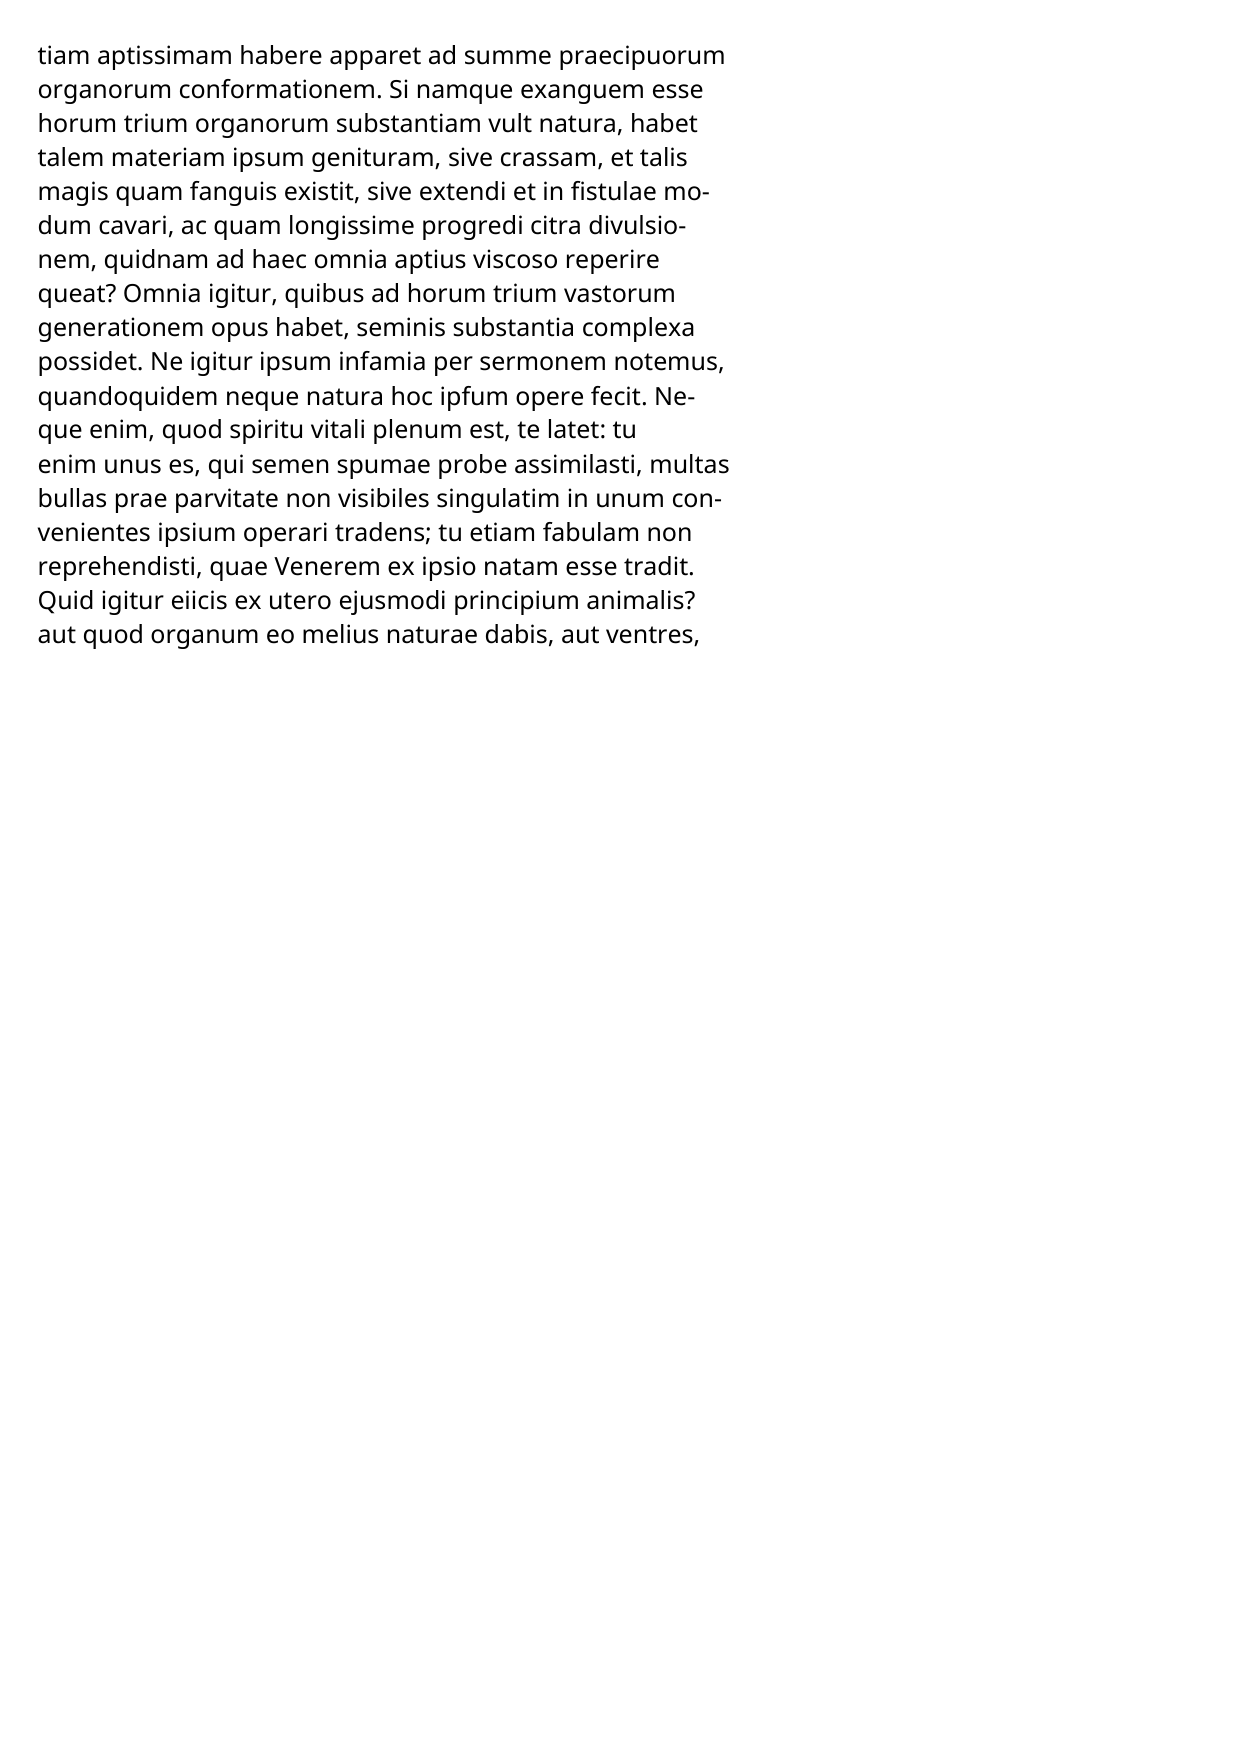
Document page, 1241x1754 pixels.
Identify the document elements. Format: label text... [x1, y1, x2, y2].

text tiam aptissimam habere apparet ad summe praecipuorum organorum conformationem. Si namque exanguem esse horum trium organorum substantiam vult natura, habet talem materiam ipsum genituram, sive crassam, et talis magis quam fanguis existit, sive extendi et in fistulae mo- dum cavari, ac quam longissime progredi citra divulsio- nem, quidnam ad haec omnia aptius viscoso reperire queat? Omnia igitur, quibus ad horum trium vastorum generationem opus habet, seminis substantia complexa possidet. Ne igitur ipsum infamia per sermonem notemus, quandoquidem neque natura hoc ipfum opere fecit. Ne- que enim, quod spiritu vitali plenum est, te latet: tu enim unus es, qui semen spumae probe assimilasti, multas bullas prae parvitate non visibiles singulatim in unum con- venientes ipsium operari tradens; tu etiam fabulam non reprehendisti, quae Venerem ex ipsio natam esse tradit. Quid igitur eiicis ex utero ejusmodi principium animalis? aut quod organum eo melius naturae dabis, aut ventres, [37, 37, 1203, 651]
